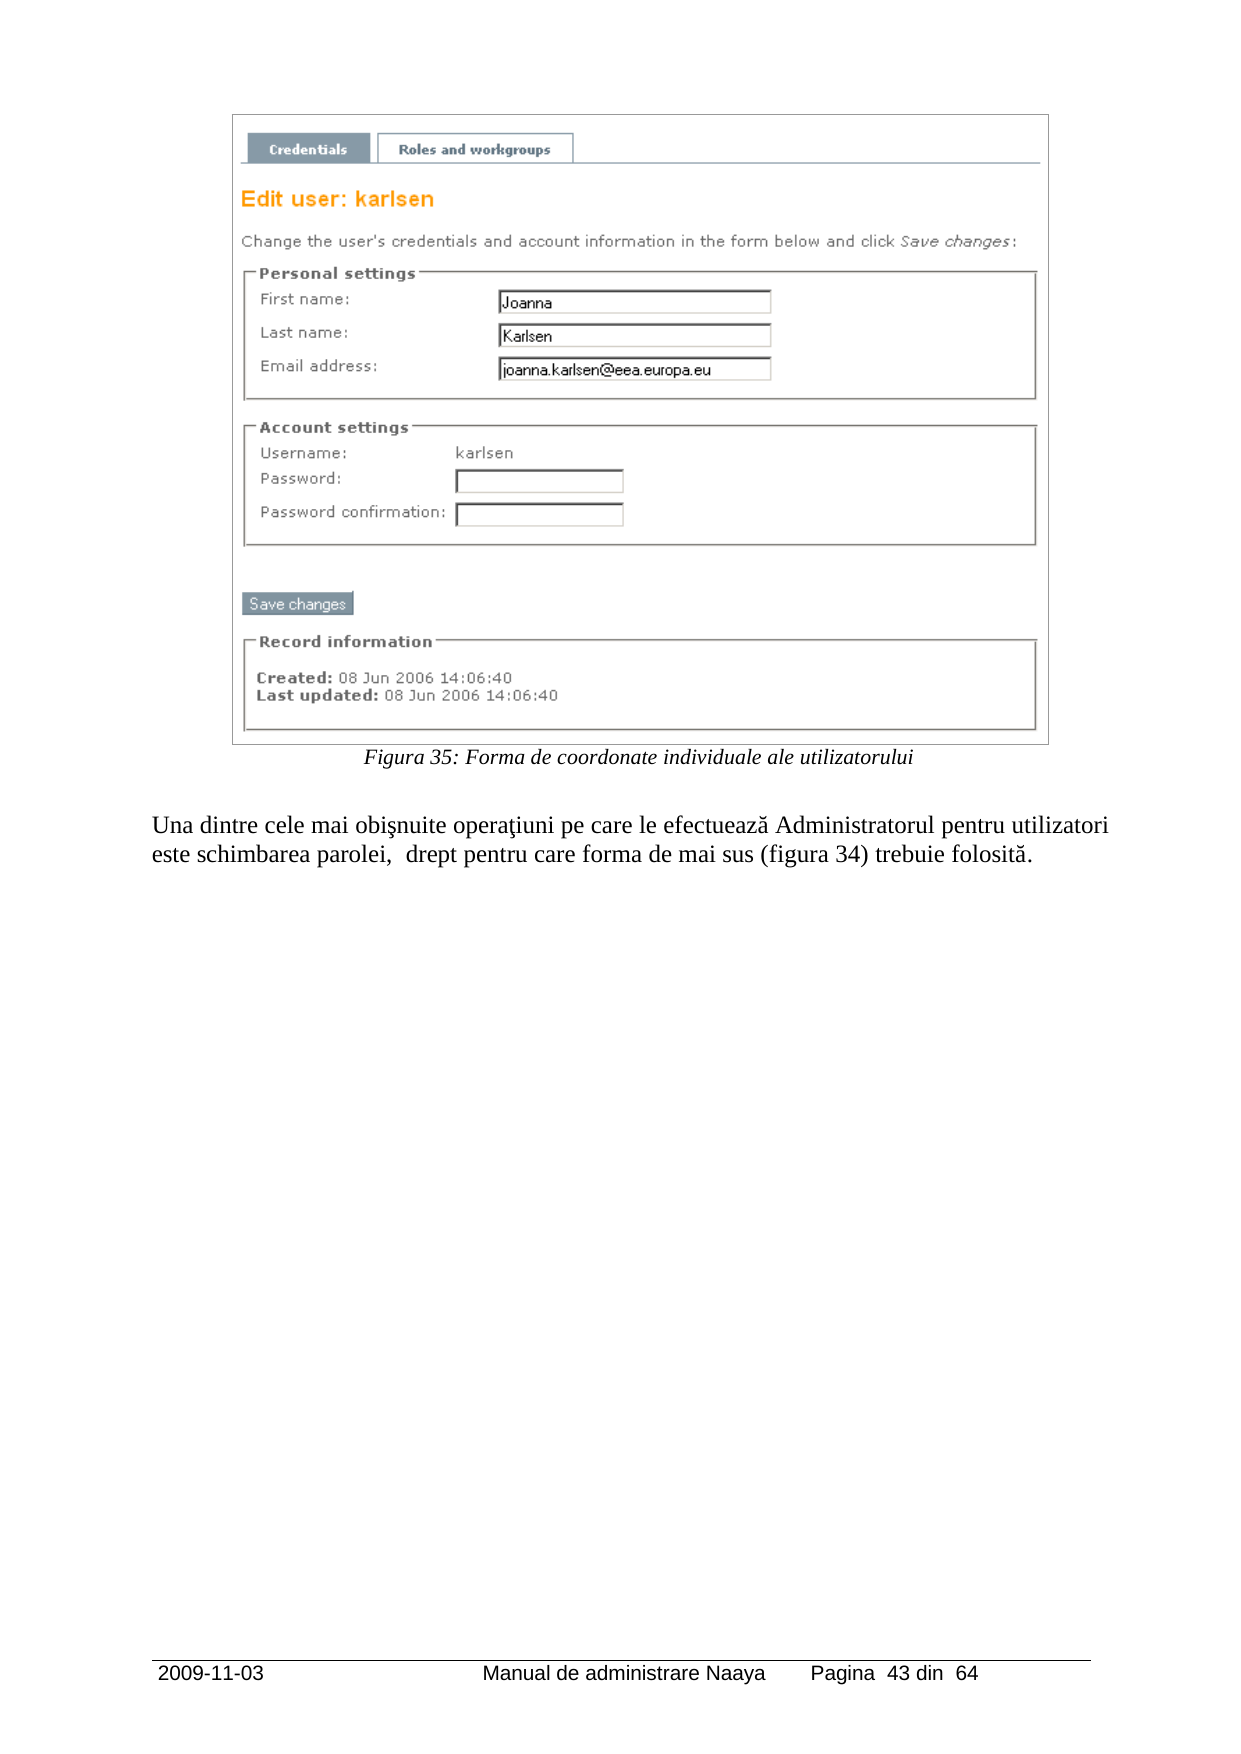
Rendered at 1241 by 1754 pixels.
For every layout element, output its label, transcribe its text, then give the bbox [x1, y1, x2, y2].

picture [234, 117, 1046, 741]
text Figura 35: Forma de coordonate individuale ale utilizatorului [231, 115, 1048, 769]
text Una dintre cele mai obişnuite operaţiuni pe care le efectuează Administratorul pentru utilizatori este schimbarea parolei, drept pentru care forma de mai sus (figura 34) trebuie folosită. [152, 810, 1128, 868]
